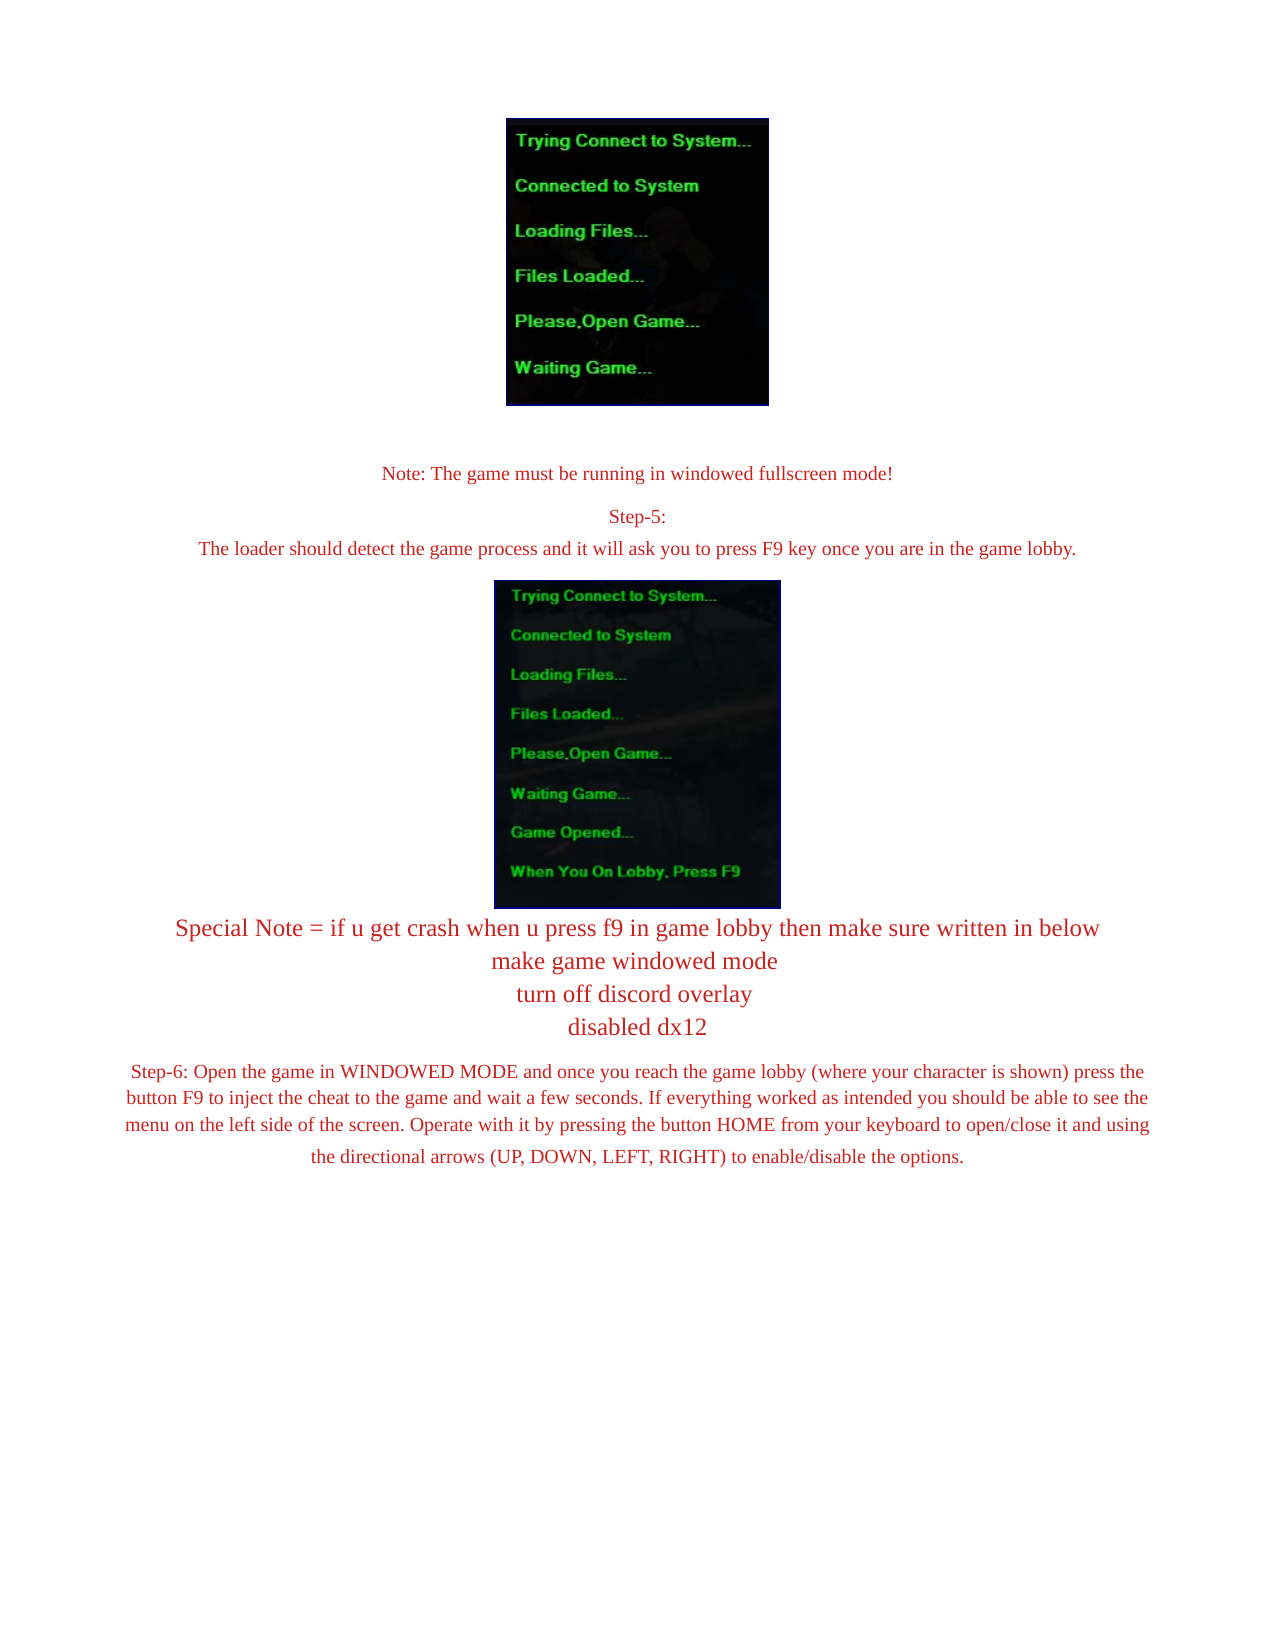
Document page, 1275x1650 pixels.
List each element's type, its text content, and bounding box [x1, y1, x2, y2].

text Step-5: The loader should detect the game process and it will ask you to press F9 key once you are in the game lobby. [118, 505, 1157, 561]
picture [496, 581, 779, 907]
text Note: The game must be running in windowed fullscreen mode! [118, 424, 1157, 486]
text Special Note = if u get crash when u press f9 in game lobby then make sure written in below make game windowed mode turn off discord overlay disabled dx12 [118, 580, 1157, 1041]
picture [507, 119, 768, 404]
text Step-6: Open the game in WINDOWED MODE and once you reach the game lobby (where your character is shown) press the button F9 to inject the cheat to the game and wait a few seconds. If everything worked as intended you should be able to see the menu on the left side of the screen. Operate with it by pressing the button HOME from your keyboard to open/close it and using the directional arrows (UP, DOWN, LEFT, RIGHT) to enable/disable the options. [118, 1060, 1157, 1169]
